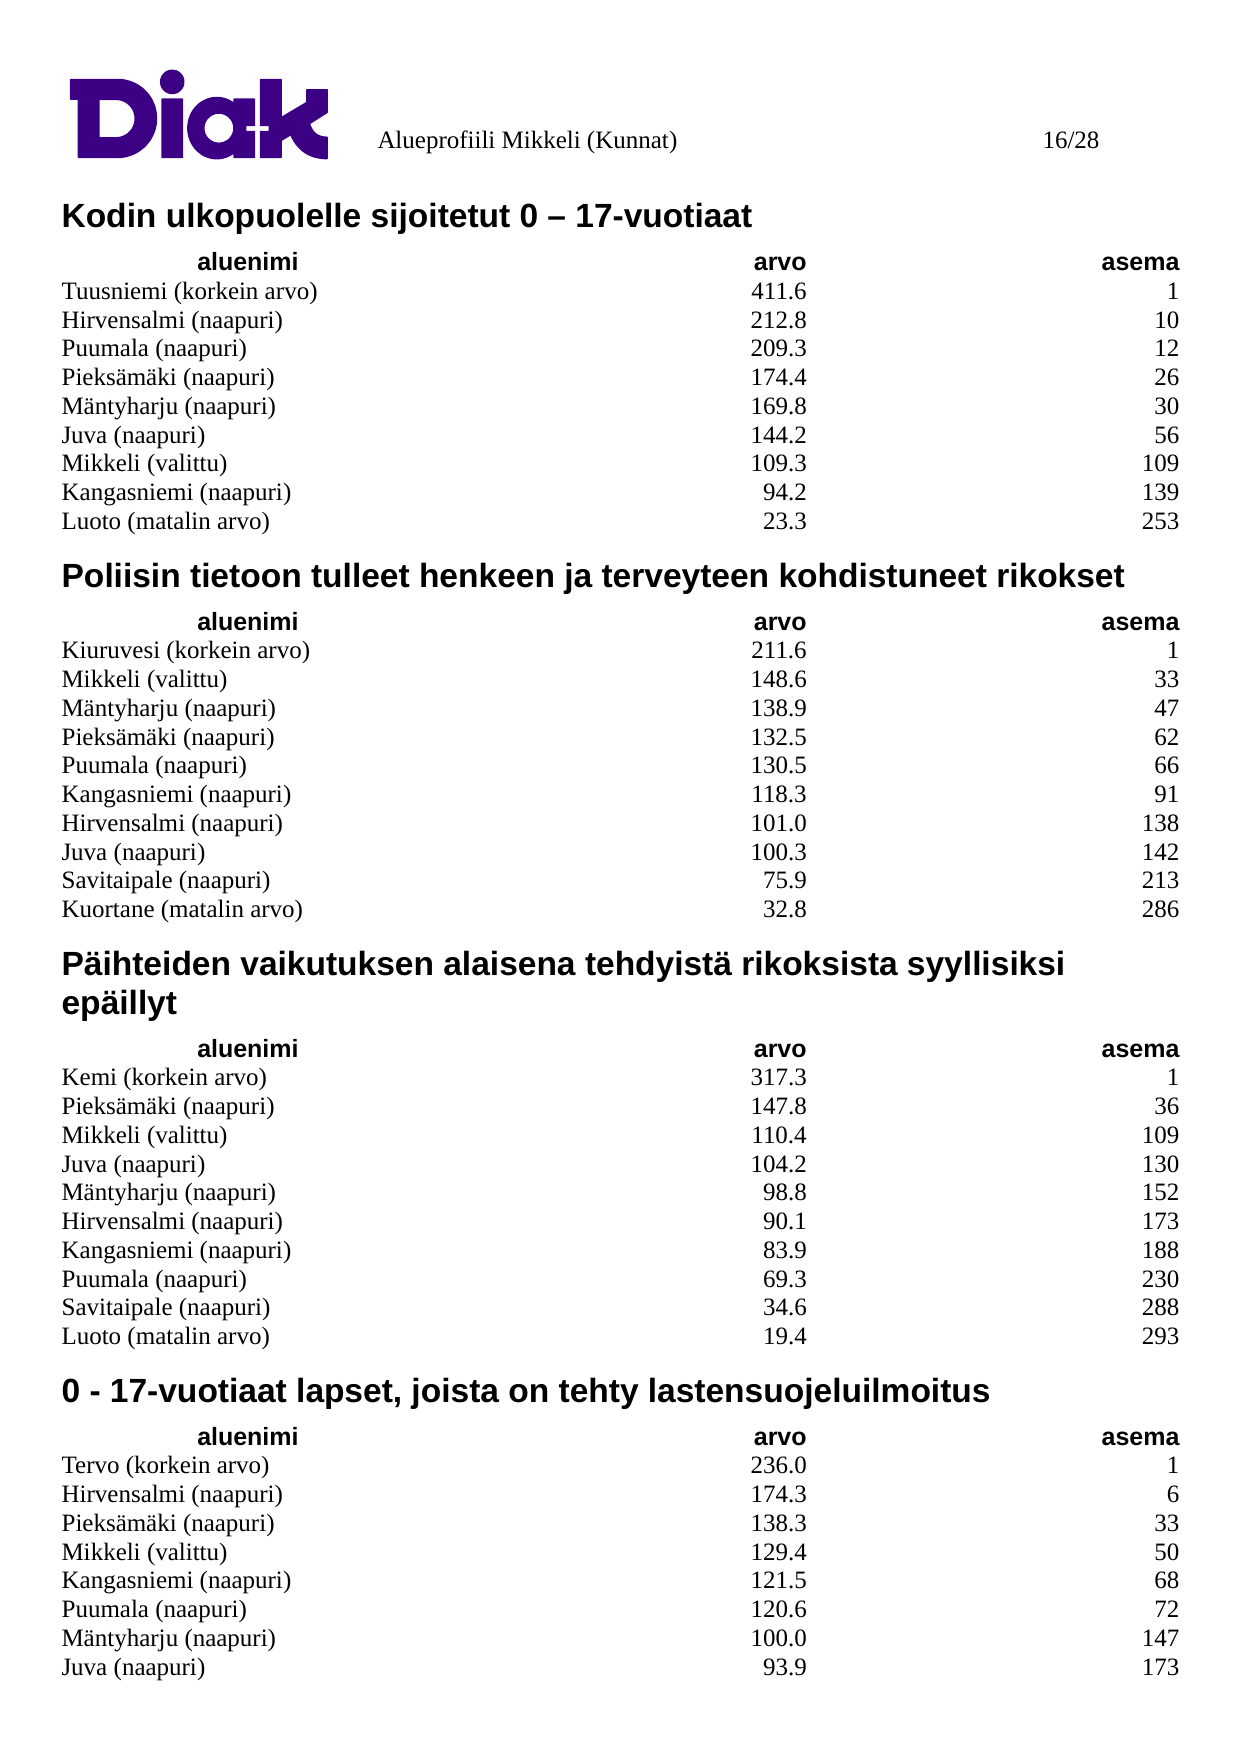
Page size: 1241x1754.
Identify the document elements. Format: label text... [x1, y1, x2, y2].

table_header asema [806, 1034, 1179, 1062]
table_cell 174.3 [434, 1479, 806, 1508]
table_cell 56 [806, 420, 1179, 448]
table_cell 30 [806, 391, 1179, 420]
table_cell 173 [806, 1652, 1179, 1681]
table_cell 1 [806, 636, 1179, 664]
table_cell 12 [806, 334, 1179, 362]
table_cell Juva (naapuri) [61, 837, 434, 866]
table_cell Luoto (matalin arvo) [61, 506, 434, 535]
table_cell 19.4 [434, 1321, 806, 1350]
table_cell 66 [806, 751, 1179, 779]
table_cell Savitaipale (naapuri) [61, 1293, 434, 1321]
table_cell 211.6 [434, 636, 806, 664]
table_header asema [806, 1422, 1179, 1451]
table_header asema [806, 247, 1179, 276]
table_cell 6 [806, 1479, 1179, 1508]
table_cell 75.9 [434, 866, 806, 894]
table_cell Mikkeli (valittu) [61, 664, 434, 693]
table_cell 36 [806, 1091, 1179, 1120]
table_cell 288 [806, 1293, 1179, 1321]
table_cell 132.5 [434, 722, 806, 751]
table_cell 286 [806, 894, 1179, 923]
table_header arvo [434, 1034, 806, 1062]
table_cell Hirvensalmi (naapuri) [61, 808, 434, 837]
table_cell Tuusniemi (korkein arvo) [61, 276, 434, 305]
table_cell Luoto (matalin arvo) [61, 1321, 434, 1350]
table_cell 104.2 [434, 1149, 806, 1177]
table_cell 34.6 [434, 1293, 806, 1321]
table_cell 72 [806, 1594, 1179, 1623]
table_cell 93.9 [434, 1652, 806, 1681]
table_header arvo [434, 247, 806, 276]
table_cell Juva (naapuri) [61, 1652, 434, 1681]
table_cell Kiuruvesi (korkein arvo) [61, 636, 434, 664]
table_cell 23.3 [434, 506, 806, 535]
table_cell 138.9 [434, 693, 806, 722]
table_cell 33 [806, 664, 1179, 693]
subtitle Päihteiden vaikutuksen alaisena tehdyistä rikoksista syyllisiksi epäillyt [61, 944, 1179, 1021]
table_cell Mikkeli (valittu) [61, 449, 434, 477]
table_cell 148.6 [434, 664, 806, 693]
table_cell 1 [806, 1063, 1179, 1091]
table_cell 1 [806, 1451, 1179, 1479]
table_cell Puumala (naapuri) [61, 1264, 434, 1292]
table_cell Puumala (naapuri) [61, 1594, 434, 1623]
table_cell 188 [806, 1235, 1179, 1264]
table_cell 147.8 [434, 1091, 806, 1120]
table_header aluenimi [61, 607, 434, 636]
table_cell 118.3 [434, 779, 806, 808]
table_header asema [806, 607, 1179, 636]
table_header aluenimi [61, 1422, 434, 1451]
table_cell 152 [806, 1178, 1179, 1206]
table_cell 293 [806, 1321, 1179, 1350]
table_cell Tervo (korkein arvo) [61, 1451, 434, 1479]
table_cell 100.3 [434, 837, 806, 866]
table_cell Hirvensalmi (naapuri) [61, 1206, 434, 1235]
table_cell Mäntyharju (naapuri) [61, 1623, 434, 1652]
table_cell 83.9 [434, 1235, 806, 1264]
table_cell 100.0 [434, 1623, 806, 1652]
table_cell 101.0 [434, 808, 806, 837]
table_cell Kangasniemi (naapuri) [61, 1235, 434, 1264]
table_cell 62 [806, 722, 1179, 751]
subtitle Kodin ulkopuolelle sijoitetut 0 – 17-vuotiaat [61, 196, 1179, 235]
table_cell Pieksämäki (naapuri) [61, 1091, 434, 1120]
table_cell Savitaipale (naapuri) [61, 866, 434, 894]
table_cell 130.5 [434, 751, 806, 779]
table_cell 236.0 [434, 1451, 806, 1479]
table_cell Kemi (korkein arvo) [61, 1063, 434, 1091]
table_cell Pieksämäki (naapuri) [61, 1508, 434, 1537]
table_cell Kangasniemi (naapuri) [61, 477, 434, 506]
table_cell 139 [806, 477, 1179, 506]
table_cell Puumala (naapuri) [61, 334, 434, 362]
table_cell 109 [806, 1120, 1179, 1149]
table_cell 138 [806, 808, 1179, 837]
table_cell 169.8 [434, 391, 806, 420]
table_cell Pieksämäki (naapuri) [61, 362, 434, 391]
table_cell Juva (naapuri) [61, 1149, 434, 1177]
table_cell 142 [806, 837, 1179, 866]
table_cell Mikkeli (valittu) [61, 1537, 434, 1566]
table_cell Mäntyharju (naapuri) [61, 1178, 434, 1206]
table_cell 129.4 [434, 1537, 806, 1566]
table_cell 109.3 [434, 449, 806, 477]
table_cell 120.6 [434, 1594, 806, 1623]
table_cell Kangasniemi (naapuri) [61, 779, 434, 808]
table_cell Hirvensalmi (naapuri) [61, 1479, 434, 1508]
table_cell 253 [806, 506, 1179, 535]
table_cell 50 [806, 1537, 1179, 1566]
table_header arvo [434, 607, 806, 636]
table_cell 94.2 [434, 477, 806, 506]
table_cell 91 [806, 779, 1179, 808]
table_cell Kangasniemi (naapuri) [61, 1566, 434, 1594]
table_cell 317.3 [434, 1063, 806, 1091]
table_cell 174.4 [434, 362, 806, 391]
table_cell 10 [806, 305, 1179, 333]
table_cell 47 [806, 693, 1179, 722]
table_cell 110.4 [434, 1120, 806, 1149]
table_cell 411.6 [434, 276, 806, 305]
table_cell 68 [806, 1566, 1179, 1594]
table_cell 230 [806, 1264, 1179, 1292]
table_cell Hirvensalmi (naapuri) [61, 305, 434, 333]
table_header aluenimi [61, 247, 434, 276]
table_cell 144.2 [434, 420, 806, 448]
table_cell 1 [806, 276, 1179, 305]
table_cell 98.8 [434, 1178, 806, 1206]
table_cell Puumala (naapuri) [61, 751, 434, 779]
table_header aluenimi [61, 1034, 434, 1062]
table_cell Mäntyharju (naapuri) [61, 693, 434, 722]
table_cell 121.5 [434, 1566, 806, 1594]
table_cell 33 [806, 1508, 1179, 1537]
table_cell Mikkeli (valittu) [61, 1120, 434, 1149]
table_cell 212.8 [434, 305, 806, 333]
table_cell 138.3 [434, 1508, 806, 1537]
subtitle 0 - 17-vuotiaat lapset, joista on tehty lastensuojeluilmoitus [61, 1371, 1179, 1409]
table_cell 209.3 [434, 334, 806, 362]
table_cell 213 [806, 866, 1179, 894]
table_cell Pieksämäki (naapuri) [61, 722, 434, 751]
table_cell 173 [806, 1206, 1179, 1235]
table_cell 90.1 [434, 1206, 806, 1235]
table_cell 147 [806, 1623, 1179, 1652]
subtitle Poliisin tietoon tulleet henkeen ja terveyteen kohdistuneet rikokset [61, 556, 1179, 594]
table_cell Mäntyharju (naapuri) [61, 391, 434, 420]
table_cell 32.8 [434, 894, 806, 923]
table_cell Kuortane (matalin arvo) [61, 894, 434, 923]
table_cell 69.3 [434, 1264, 806, 1292]
table_header arvo [434, 1422, 806, 1451]
table_cell Juva (naapuri) [61, 420, 434, 448]
table_cell 109 [806, 449, 1179, 477]
table_cell 26 [806, 362, 1179, 391]
table_cell 130 [806, 1149, 1179, 1177]
